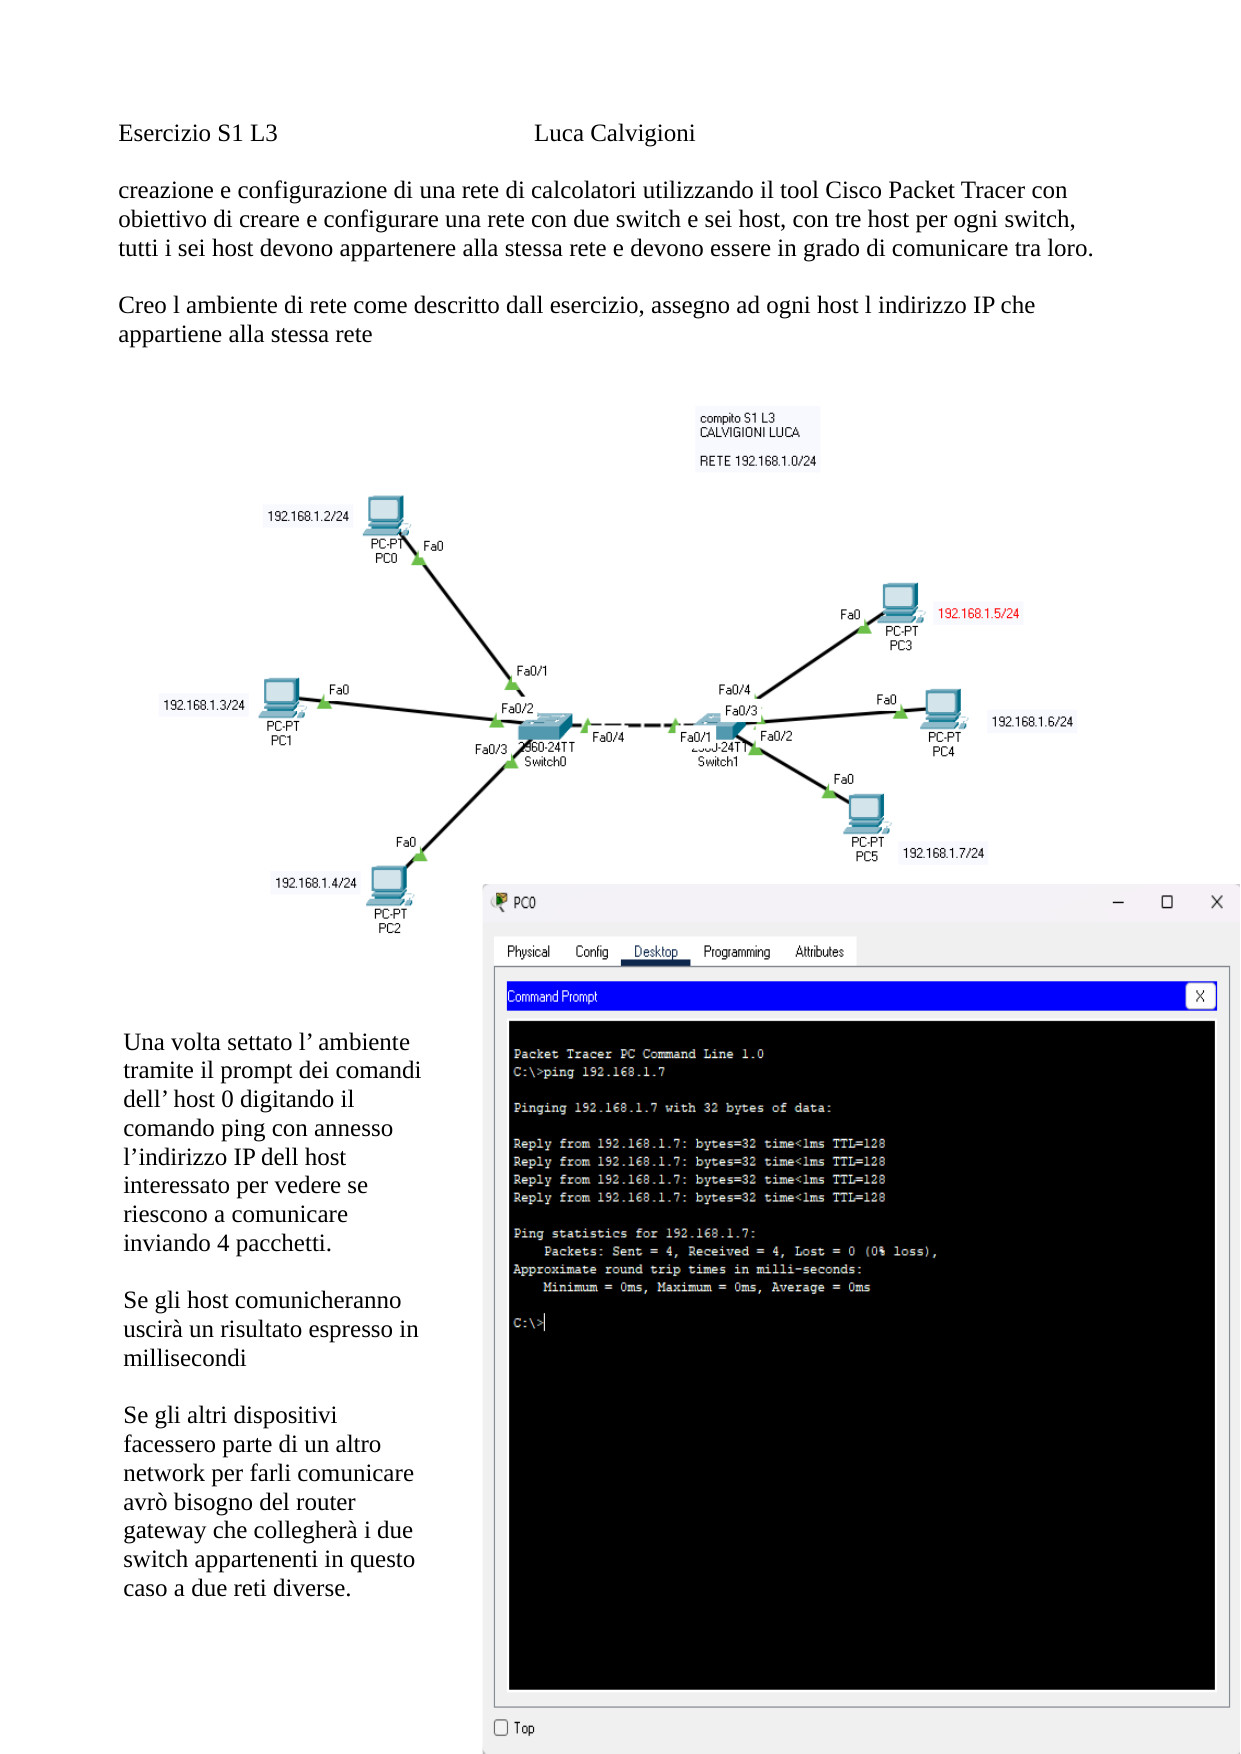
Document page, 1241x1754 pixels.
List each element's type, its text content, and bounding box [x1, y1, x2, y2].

text creazione e configurazione di una rete di calcolatori utilizzando il tool Cisco Packet Tracer con obiettivo di creare e configurare una rete con due switch e sei host, con tre host per ogni switch, tutti i sei host devono appartenere alla stessa rete e devono essere in grado di comunicare tra loro. [118, 176, 1122, 262]
picture [127, 373, 1240, 1754]
text Creo l ambiente di rete come descritto dall esercizio, assegno ad ogni host l indirizzo IP che appartiene alla stessa rete [118, 291, 1122, 348]
text Esercizio S1 L3 Luca Calvigioni [118, 118, 1122, 147]
